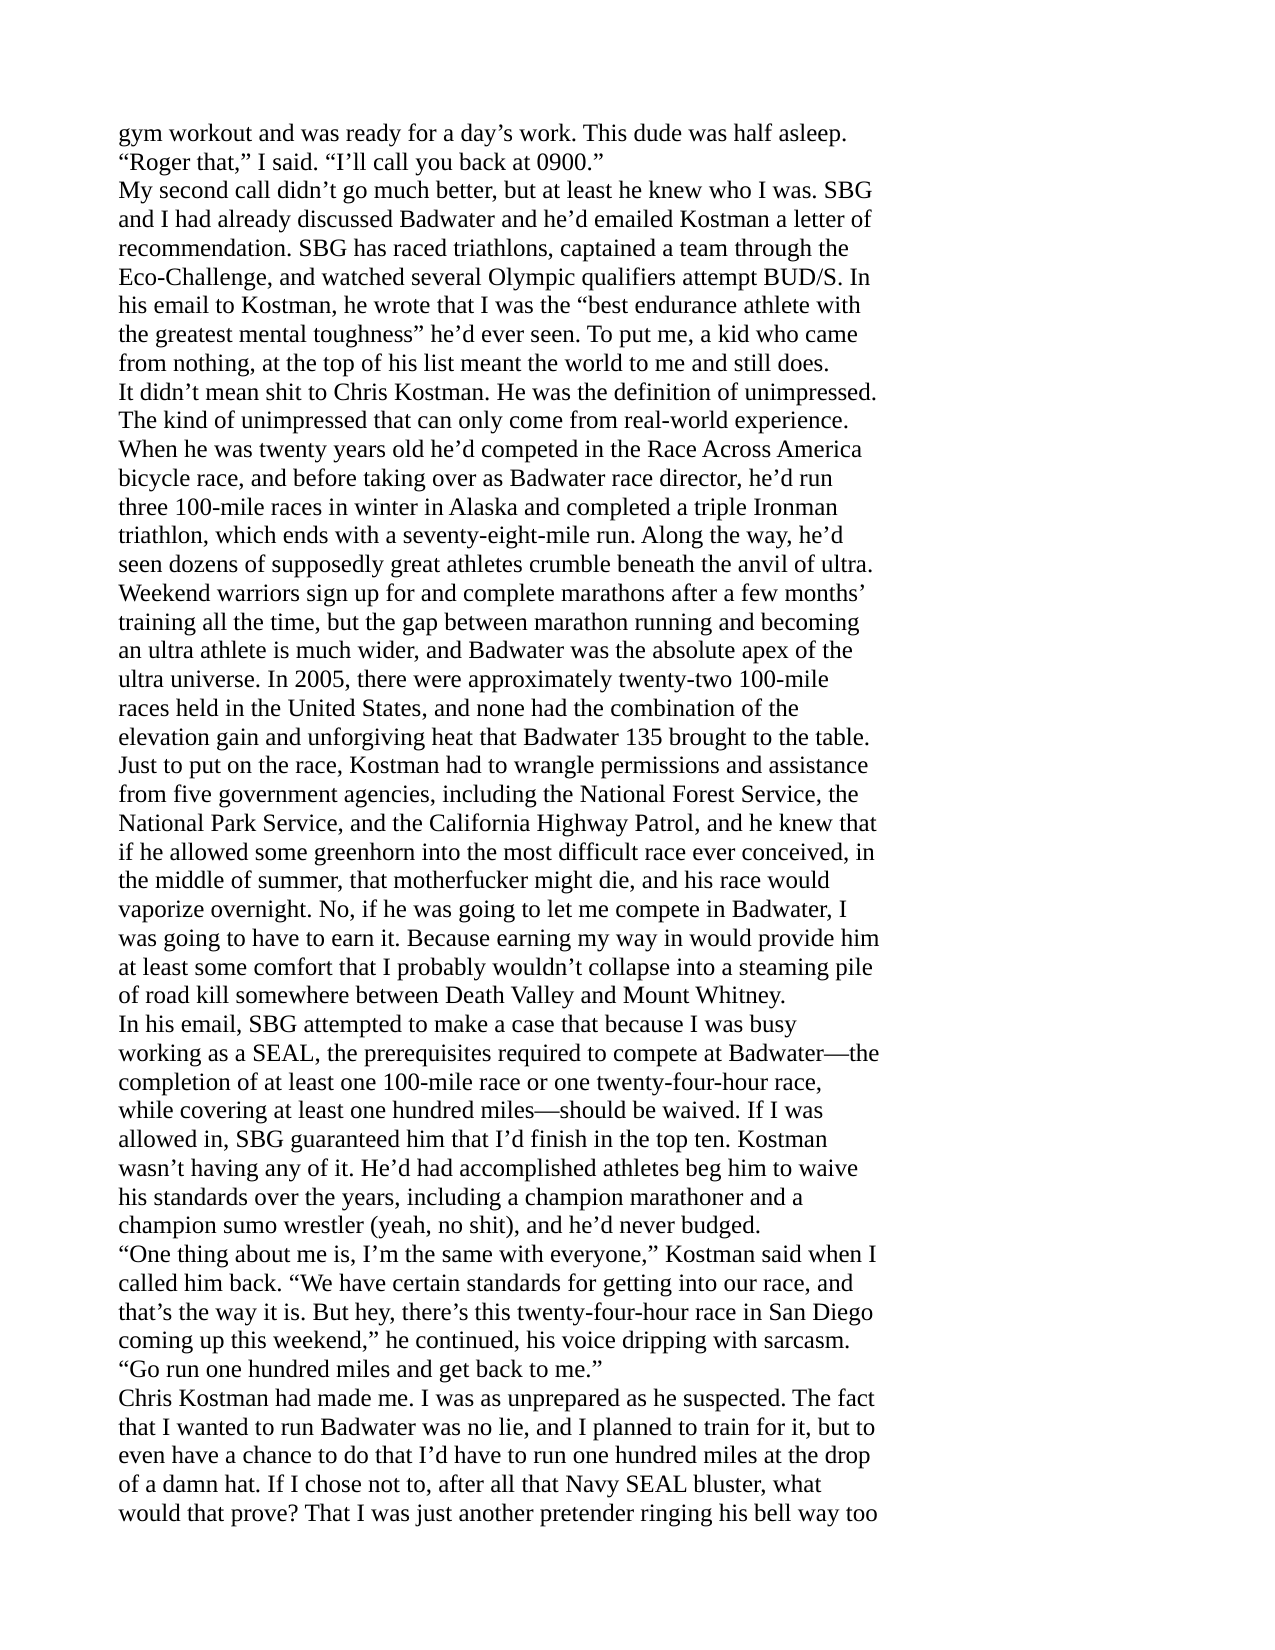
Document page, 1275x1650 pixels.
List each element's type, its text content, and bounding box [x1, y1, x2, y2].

text My second call didn’t go much better, but at least he knew who I was. SBG [118, 176, 1157, 204]
text of road kill somewhere between Death Valley and Mount Whitney. [118, 981, 1157, 1009]
text seen dozens of supposedly great athletes crumble beneath the anvil of ultra. [118, 549, 1157, 578]
text if he allowed some greenhorn into the most difficult race ever conceived, in [118, 837, 1157, 866]
text races held in the United States, and none had the combination of the [118, 693, 1157, 722]
text his email to Kostman, he wrote that I was the “best endurance athlete with [118, 291, 1157, 319]
text an ultra athlete is much wider, and Badwater was the absolute apex of the [118, 636, 1157, 664]
text that I wanted to run Badwater was no lie, and I planned to train for it, but to [118, 1412, 1157, 1441]
text working as a SEAL, the prerequisites required to compete at Badwater—the [118, 1038, 1157, 1067]
text Eco-Challenge, and watched several Olympic qualifiers attempt BUD/S. In [118, 262, 1157, 291]
text allowed in, SBG guaranteed him that I’d finish in the top ten. Kostman [118, 1124, 1157, 1153]
text bicycle race, and before taking over as Badwater race director, he’d run [118, 463, 1157, 492]
text “Roger that,” I said. “I’ll call you back at 0900.” [118, 147, 1157, 176]
text It didn’t mean shit to Chris Kostman. He was the definition of unimpressed. [118, 377, 1157, 406]
text ultra universe. In 2005, there were approximately twenty-two 100-mile [118, 664, 1157, 693]
text Chris Kostman had made me. I was as unprepared as he suspected. The fact [118, 1383, 1157, 1412]
text recommendation. SBG has raced triathlons, captained a team through the [118, 233, 1157, 262]
text triathlon, which ends with a seventy-eight-mile run. Along the way, he’d [118, 521, 1157, 549]
text from five government agencies, including the National Forest Service, the [118, 779, 1157, 808]
text Weekend warriors sign up for and complete marathons after a few months’ [118, 578, 1157, 607]
text coming up this weekend,” he continued, his voice dripping with sarcasm. [118, 1326, 1157, 1354]
text would that prove? That I was just another pretender ringing his bell way too [118, 1498, 1157, 1527]
text the middle of summer, that motherfucker might die, and his race would [118, 866, 1157, 894]
text When he was twenty years old he’d competed in the Race Across America [118, 434, 1157, 463]
text completion of at least one 100-mile race or one twenty-four-hour race, [118, 1067, 1157, 1096]
text National Park Service, and the California Highway Patrol, and he knew that [118, 808, 1157, 837]
text called him back. “We have certain standards for getting into our race, and [118, 1268, 1157, 1297]
text The kind of unimpressed that can only come from real-world experience. [118, 406, 1157, 434]
text three 100-mile races in winter in Alaska and completed a triple Ironman [118, 492, 1157, 521]
text “One thing about me is, I’m the same with everyone,” Kostman said when I [118, 1239, 1157, 1268]
text In his email, SBG attempted to make a case that because I was busy [118, 1009, 1157, 1038]
text while covering at least one hundred miles—should be waived. If I was [118, 1096, 1157, 1124]
text at least some comfort that I probably wouldn’t collapse into a steaming pile [118, 952, 1157, 981]
text of a damn hat. If I chose not to, after all that Navy SEAL bluster, what [118, 1469, 1157, 1498]
text gym workout and was ready for a day’s work. This dude was half asleep. [118, 118, 1157, 147]
text Just to put on the race, Kostman had to wrangle permissions and assistance [118, 751, 1157, 779]
text the greatest mental toughness” he’d ever seen. To put me, a kid who came [118, 319, 1157, 348]
text was going to have to earn it. Because earning my way in would provide him [118, 923, 1157, 952]
text from nothing, at the top of his list meant the world to me and still does. [118, 348, 1157, 377]
text vaporize overnight. No, if he was going to let me compete in Badwater, I [118, 894, 1157, 923]
text champion sumo wrestler (yeah, no shit), and he’d never budged. [118, 1211, 1157, 1239]
text elevation gain and unforgiving heat that Badwater 135 brought to the table. [118, 722, 1157, 751]
text “Go run one hundred miles and get back to me.” [118, 1354, 1157, 1383]
text that’s the way it is. But hey, there’s this twenty-four-hour race in San Diego [118, 1297, 1157, 1326]
text and I had already discussed Badwater and he’d emailed Kostman a letter of [118, 204, 1157, 233]
text his standards over the years, including a champion marathoner and a [118, 1182, 1157, 1211]
text even have a chance to do that I’d have to run one hundred miles at the drop [118, 1441, 1157, 1469]
text training all the time, but the gap between marathon running and becoming [118, 607, 1157, 636]
text wasn’t having any of it. He’d had accomplished athletes beg him to waive [118, 1153, 1157, 1182]
